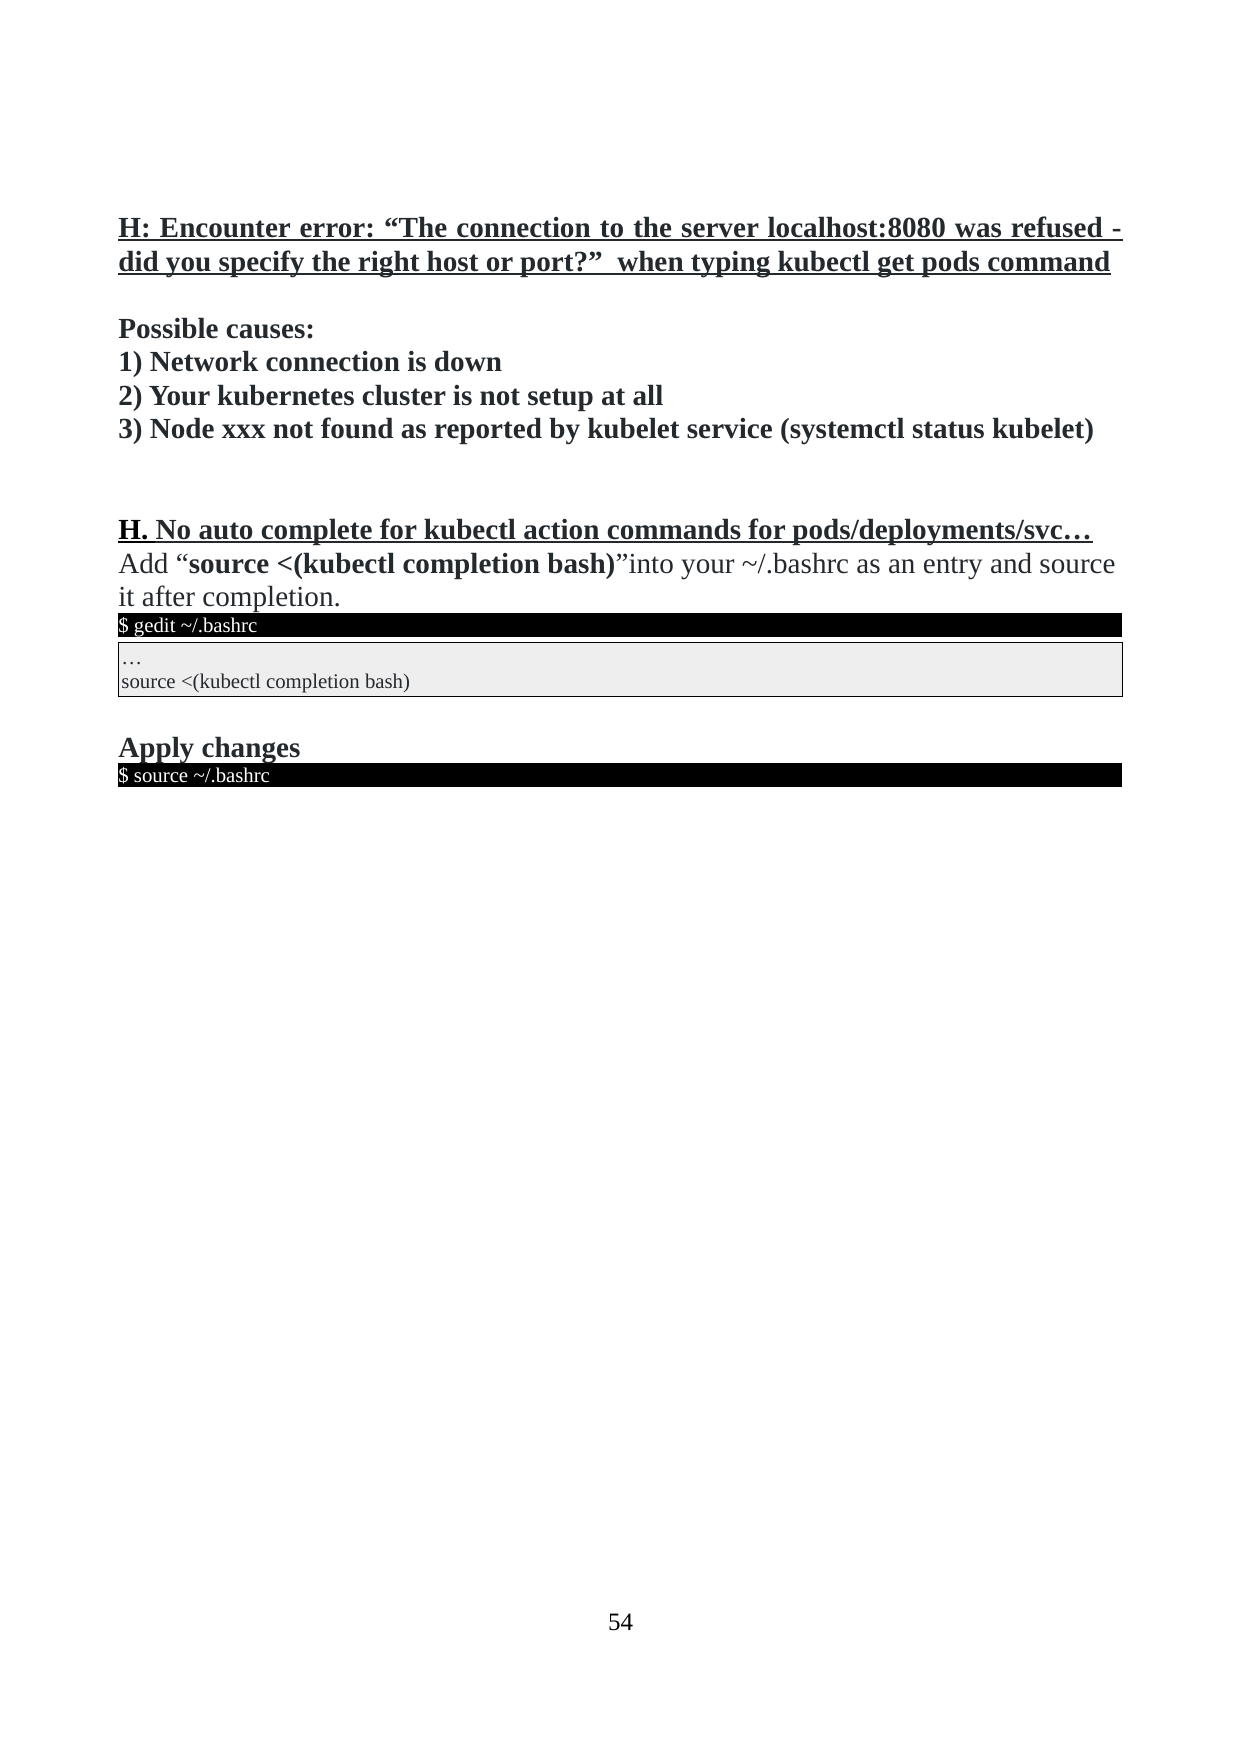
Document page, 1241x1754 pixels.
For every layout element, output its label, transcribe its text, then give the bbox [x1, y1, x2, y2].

text 2) Your kubernetes cluster is not setup at all [118, 378, 1122, 412]
text Apply changes [118, 730, 1122, 763]
text … [119, 643, 1122, 666]
text H: Encounter error: “The connection to the server localhost:8080 was refused [118, 210, 1122, 239]
text source <(kubectl completion bash) [119, 666, 1122, 696]
text - did you specify the right host or port?” when typing kubectl get pods command [118, 241, 1122, 277]
text $ gedit ~/.bashrc [118, 613, 1122, 637]
text 1) Network connection is down [118, 344, 1122, 378]
text 3) Node xxx not found as reported by kubelet service (systemctl status kubelet) [118, 412, 1122, 445]
text Add “source <(kubectl completion bash)”into your ~/.bashrc as an entry and source it after completion. [118, 546, 1122, 613]
text $ source ~/.bashrc [118, 763, 1122, 787]
text H. No auto complete for kubectl action commands for pods/deployments/svc… [118, 512, 1122, 546]
text Possible causes: [118, 311, 1122, 344]
